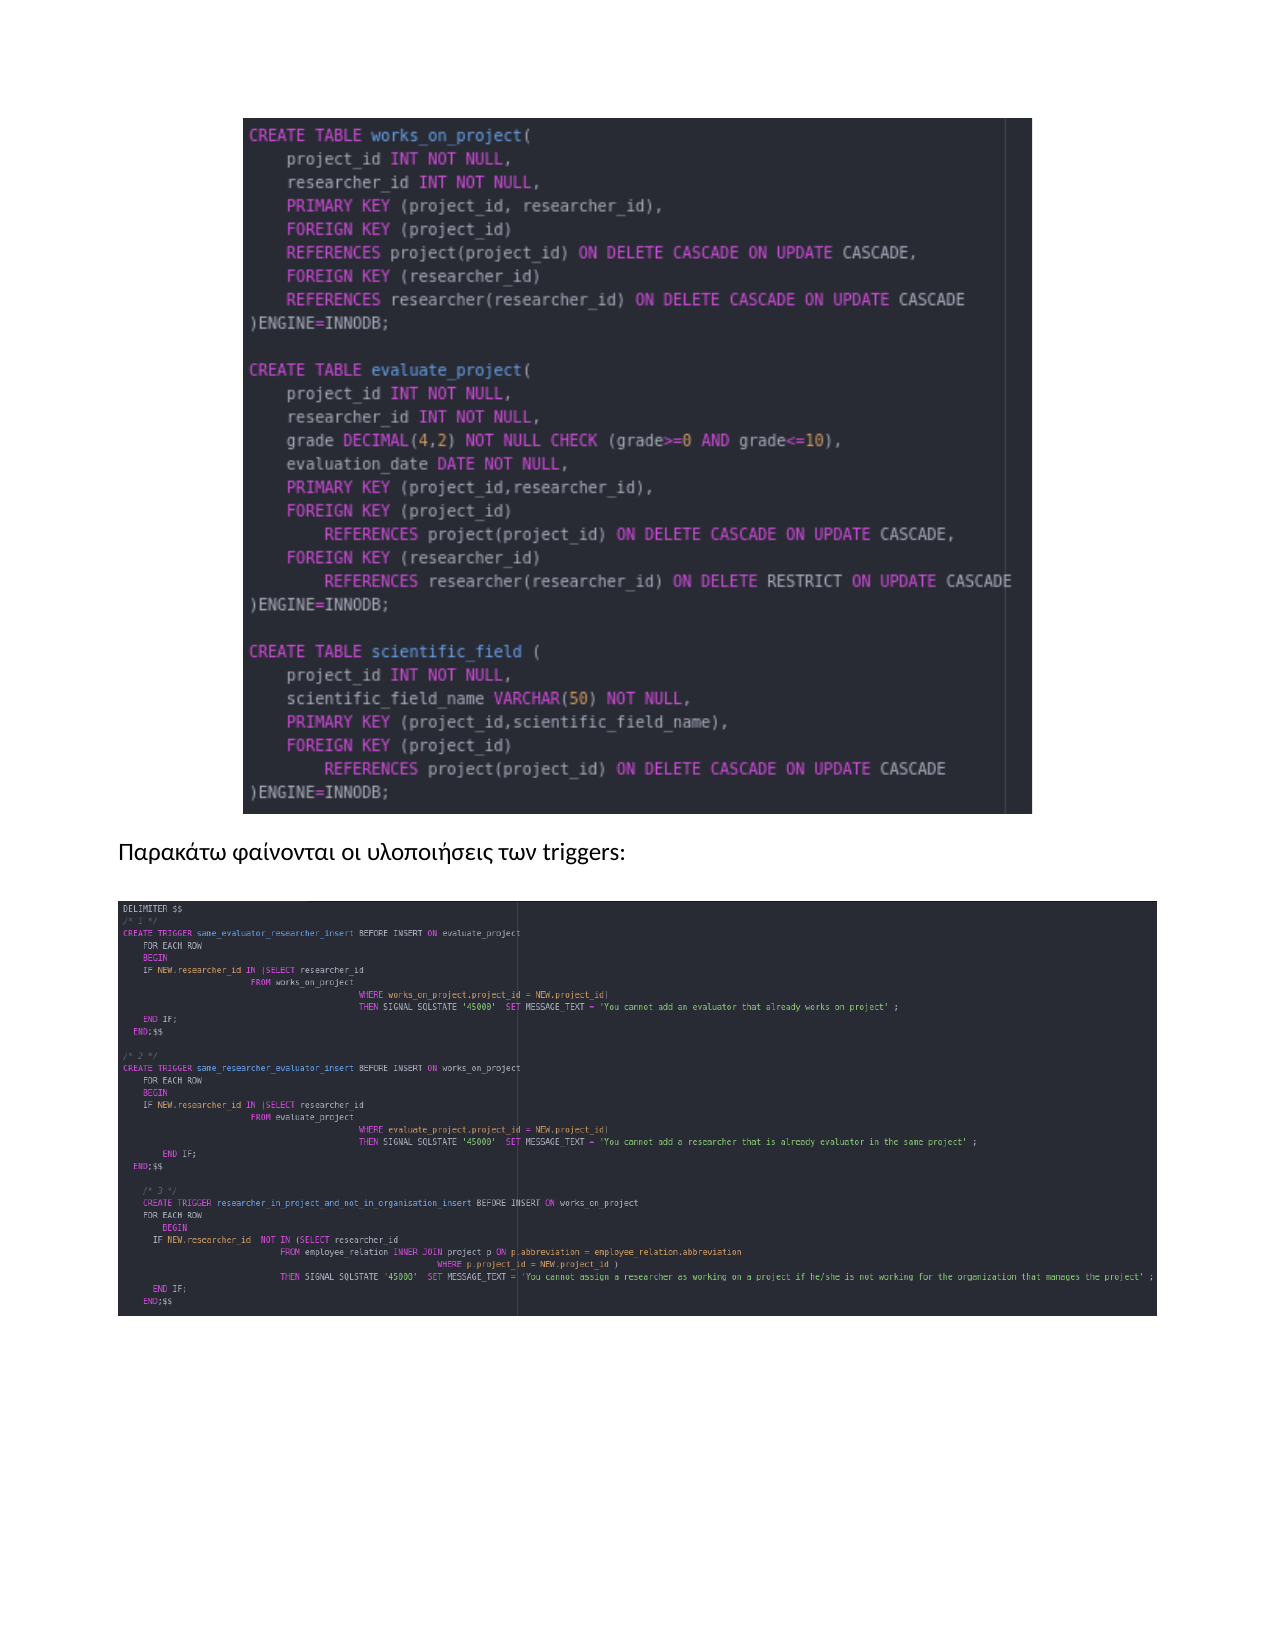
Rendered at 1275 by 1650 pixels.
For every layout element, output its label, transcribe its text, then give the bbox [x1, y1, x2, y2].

text Παρακάτω φαίνονται οι υλοποιήσεις των triggers: [118, 836, 1157, 867]
picture [118, 901, 1157, 1316]
picture [243, 118, 1033, 814]
